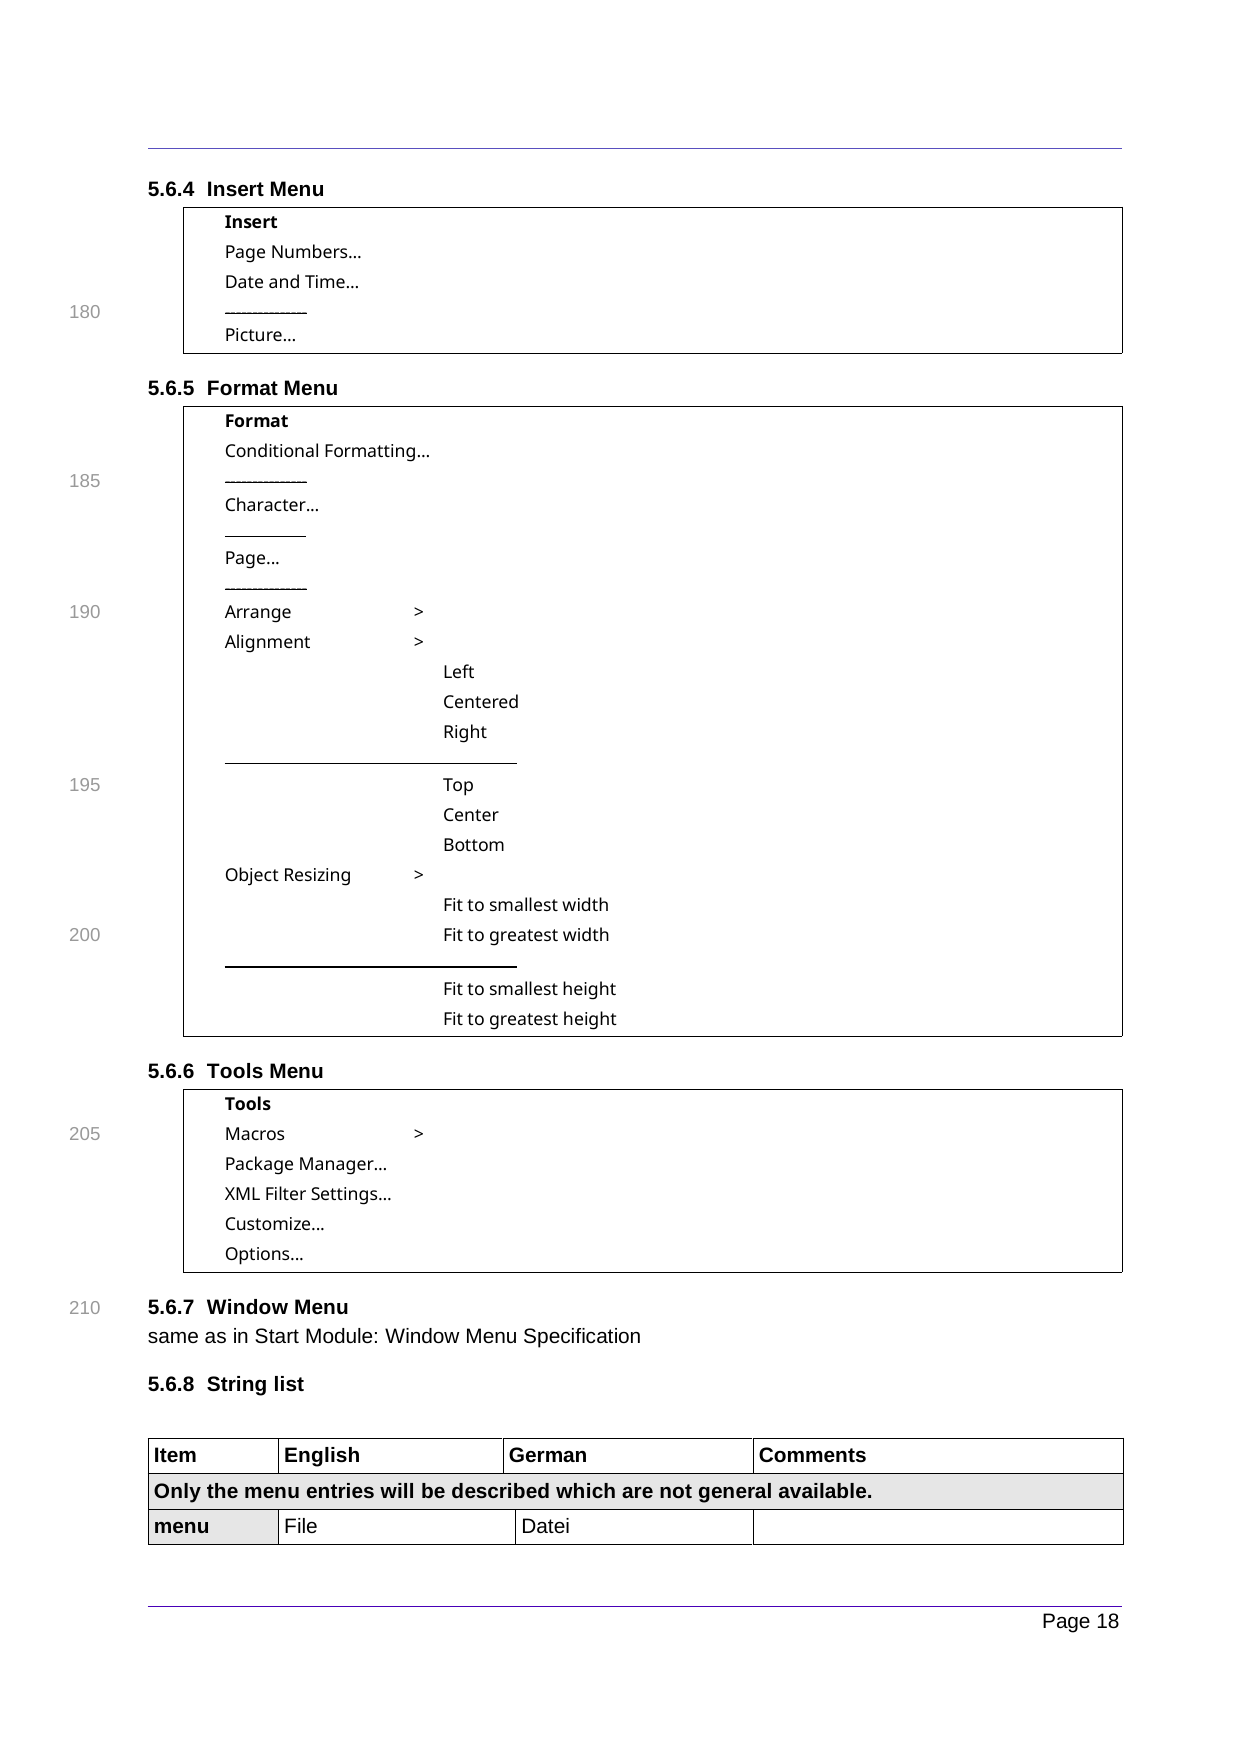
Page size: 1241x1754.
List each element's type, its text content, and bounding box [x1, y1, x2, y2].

table_header Comments [754, 1439, 1123, 1473]
text Macros > [184, 1116, 1122, 1146]
text --------------- [184, 570, 1122, 593]
text XML Filter Settings... [184, 1176, 1122, 1206]
table_cell Only the menu entries will be described which are not general available. [149, 1474, 1123, 1509]
title Format [184, 407, 1122, 432]
text Date and Time... [184, 263, 1122, 293]
table_header German [504, 1439, 752, 1473]
text Bottom [184, 827, 1122, 857]
title Insert [184, 208, 1122, 233]
text Alignment > [184, 623, 1122, 653]
text Page Numbers... [184, 233, 1122, 263]
text Options... [184, 1236, 1122, 1272]
subtitle Window Menu [148, 1296, 1122, 1319]
title Tools [184, 1090, 1122, 1116]
text same as in Start Module: Window Menu Specification [148, 1325, 1122, 1348]
table_cell File [279, 1510, 515, 1544]
table_cell [754, 1510, 1123, 1544]
text Fit to smallest width [184, 887, 1122, 917]
subtitle Format Menu [148, 376, 1122, 400]
text Object Resizing > [184, 857, 1122, 887]
text Customize... [184, 1206, 1122, 1236]
table_cell menu [149, 1510, 278, 1544]
text Left [184, 653, 1122, 683]
text Fit to smallest height [184, 971, 1122, 1000]
text --------------- [184, 293, 1122, 317]
text Top [184, 767, 1122, 797]
table_header Item [149, 1439, 278, 1473]
text Fit to greatest height [184, 1001, 1122, 1036]
text Package Manager... [184, 1146, 1122, 1176]
text Page... [184, 540, 1122, 569]
text Character... [184, 486, 1122, 516]
table_header English [279, 1439, 502, 1473]
text Fit to greatest width [184, 917, 1122, 947]
subtitle Tools Menu [148, 1060, 1122, 1083]
text Picture... [184, 317, 1122, 353]
text Center [184, 797, 1122, 827]
text Right [184, 713, 1122, 743]
table_cell Datei [516, 1510, 752, 1544]
subtitle String list [148, 1372, 1122, 1396]
text Centered [184, 683, 1122, 713]
text Arrange > [184, 593, 1122, 623]
subtitle Insert Menu [148, 177, 1122, 201]
text --------------- [184, 463, 1122, 486]
text Conditional Formatting... [184, 433, 1122, 462]
